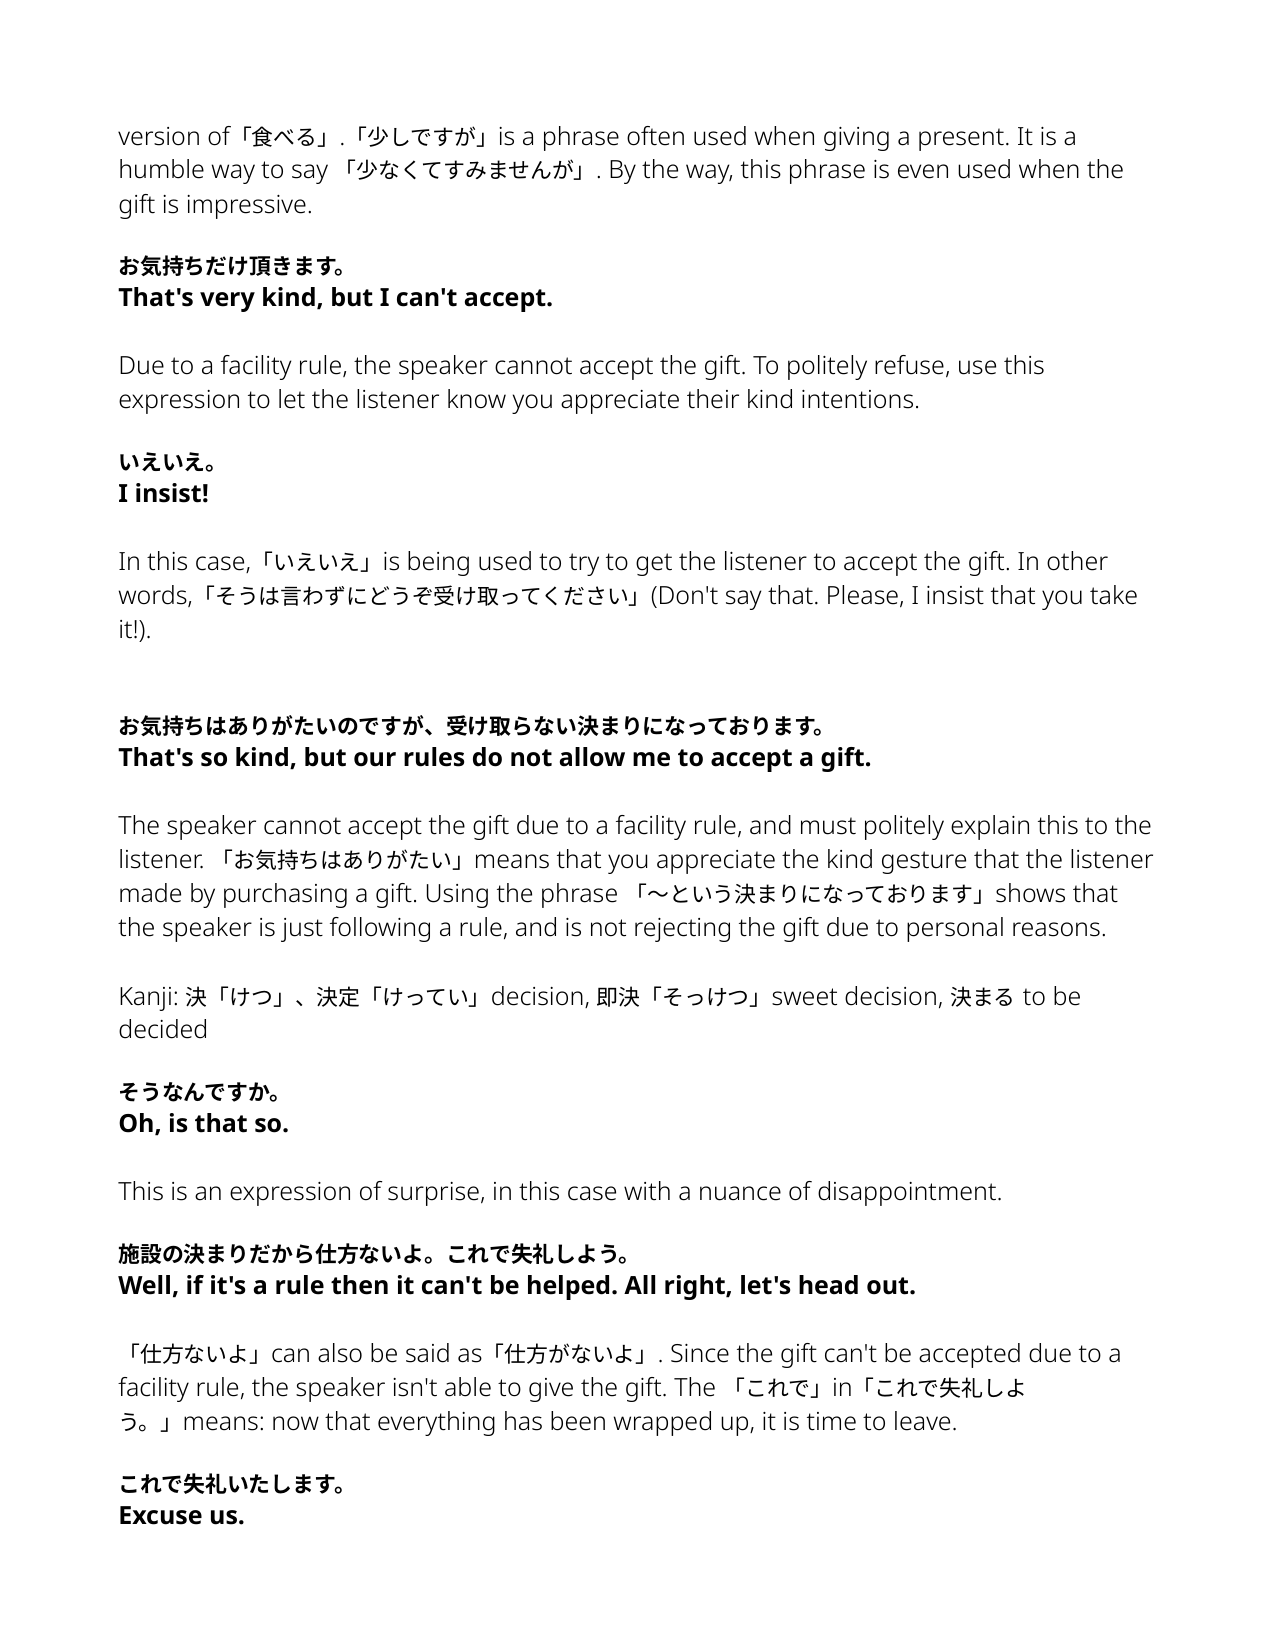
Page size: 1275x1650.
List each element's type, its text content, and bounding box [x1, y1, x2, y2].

text お気持ちはありがたいのですが、受け取らない決まりになっております。 [118, 714, 1157, 740]
text 「仕方ないよ」can also be said as「仕方がないよ」. Since the gift can't be accepted due to a facility rule, the speaker isn't able to give the gift. The 「これで」in「これで失礼しよう。」means: now that everything has been wrapped up, it is time to leave. [118, 1336, 1157, 1438]
text いえいえ。 [118, 450, 1157, 476]
text That's so kind, but our rules do not allow me to accept a gift. [118, 740, 1157, 774]
text That's very kind, but I can't accept. [118, 280, 1157, 314]
text Well, if it's a rule then it can't be helped. All right, let's head out. [118, 1268, 1157, 1302]
text Kanji: 決「けつ」、決定「けってい」decision, 即決「そっけつ」sweet decision, 決まる to be decided [118, 978, 1157, 1046]
text I insist! [118, 476, 1157, 510]
text Due to a facility rule, the speaker cannot accept the gift. To politely refuse, use this expression to let the listener know you appreciate their kind intentions. [118, 348, 1157, 416]
text version of「食べる」.「少しですが」is a phrase often used when giving a present. It is a humble way to say 「少なくてすみませんが」. By the way, this phrase is even used when the gift is impressive. [118, 118, 1157, 220]
text Excuse us. [118, 1497, 1157, 1532]
text Oh, is that so. [118, 1106, 1157, 1140]
text これで失礼いたします。 [118, 1472, 1157, 1497]
text 施設の決まりだから仕方ないよ。これで失礼しよう。 [118, 1242, 1157, 1268]
text The speaker cannot accept the gift due to a facility rule, and must politely explain this to the listener. 「お気持ちはありがたい」means that you appreciate the kind gesture that the listener made by purchasing a gift. Using the phrase 「～という決まりになっております」shows that the speaker is just following a rule, and is not rejecting the gift due to personal reasons. [118, 808, 1157, 944]
text お気持ちだけ頂きます。 [118, 254, 1157, 280]
text In this case,「いえいえ」is being used to try to get the listener to accept the gift. In other words,「そうは言わずにどうぞ受け取ってください」(Don't say that. Please, I insist that you take it!). [118, 544, 1157, 646]
text This is an expression of surprise, in this case with a nuance of disappointment. [118, 1174, 1157, 1208]
text そうなんですか。 [118, 1080, 1157, 1106]
